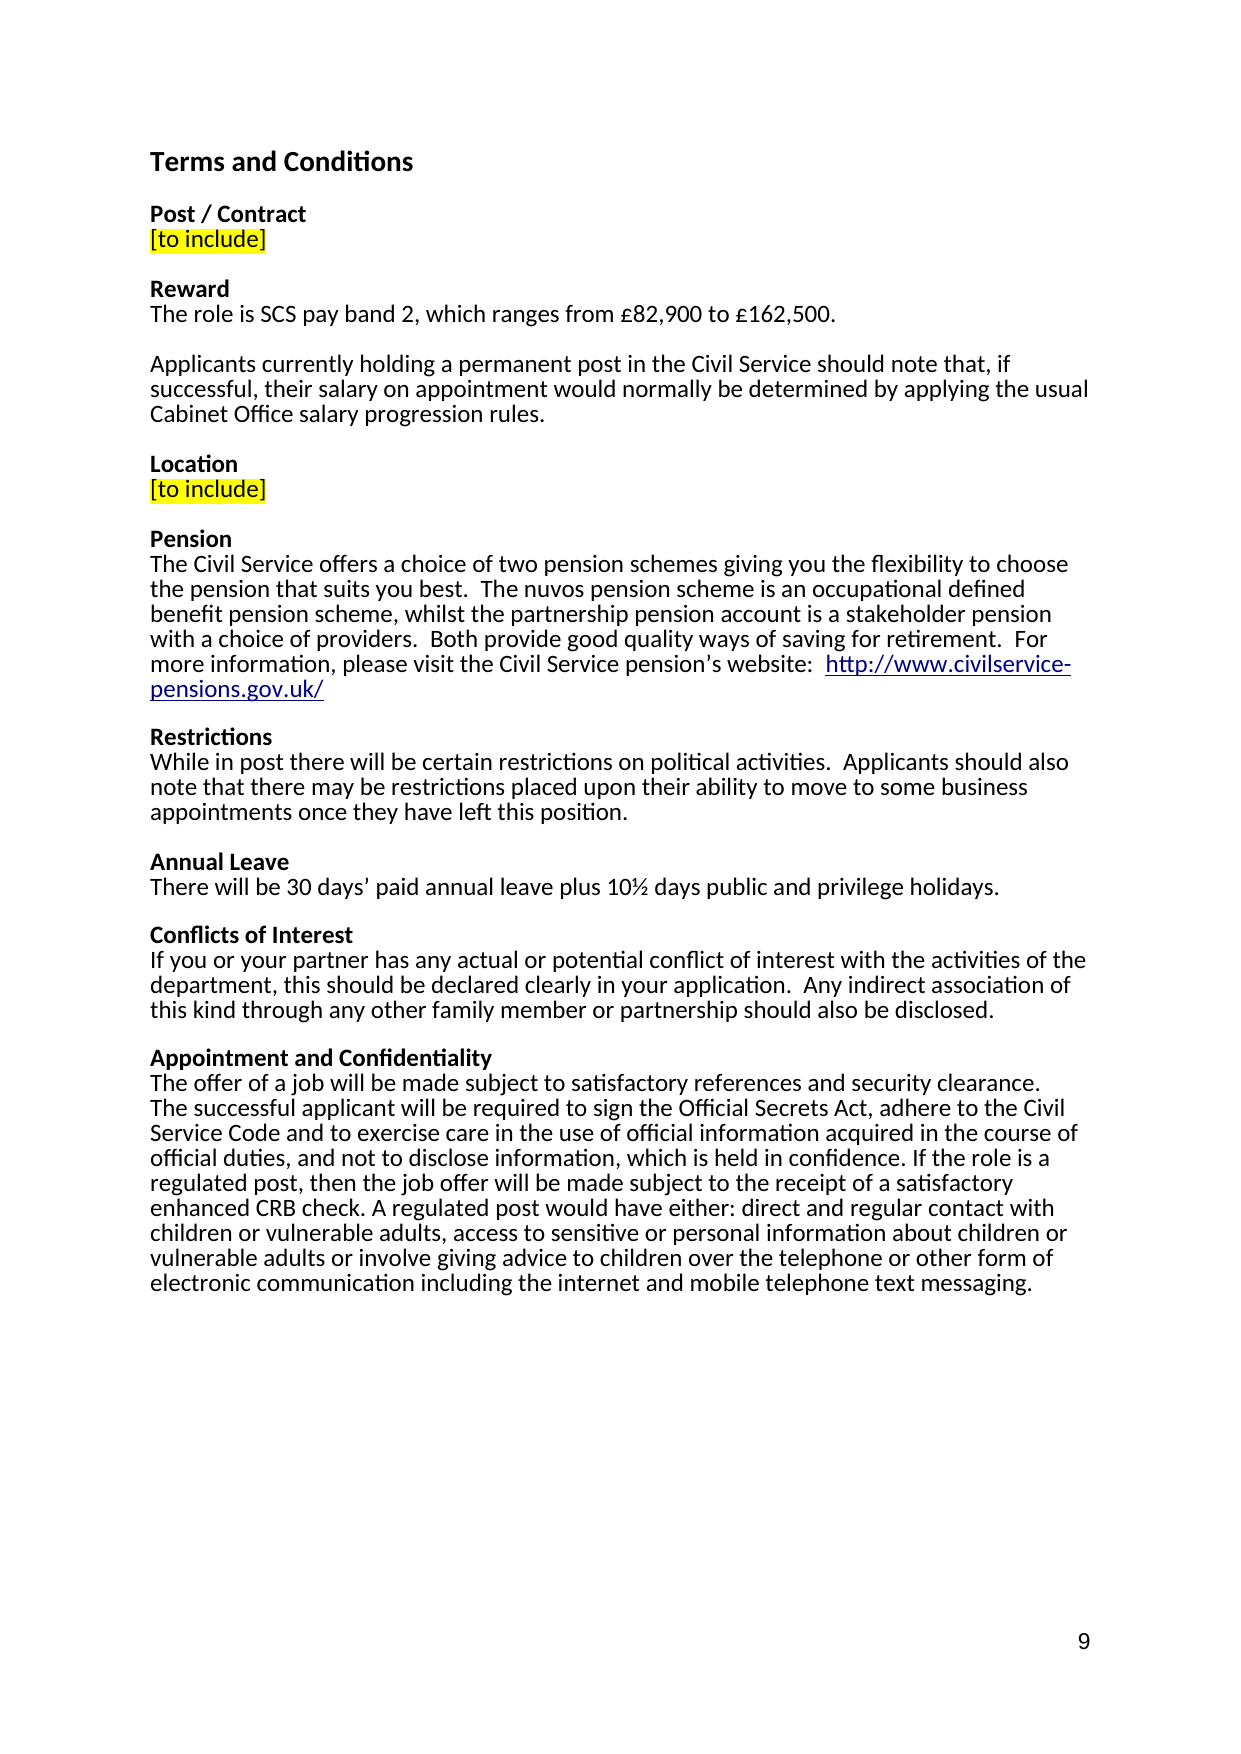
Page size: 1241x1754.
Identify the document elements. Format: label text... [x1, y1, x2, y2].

text Pension The Civil Service offers a choice of two pension schemes giving you the flexibility to choose the pension that suits you best. The nuvos pension scheme is an occupational defined benefit pension scheme, whilst the partnership pension account is a stakeholder pension with a choice of providers. Both provide good quality ways of saving for retirement. For more information, please visit the Civil Service pension’s website: http://www.civilservice-pensions.gov.uk/ [150, 529, 1090, 727]
text Terms and Conditions [150, 150, 1090, 179]
text Post / Contract [150, 204, 1090, 229]
text [to include] [150, 479, 1090, 504]
text Applicants currently holding a permanent post in the Civil Service should note that, if successful, their salary on appointment would normally be determined by applying the usual Cabinet Office salary progression rules. [150, 354, 1090, 429]
text Reward The role is SCS pay band 2, which ranges from £82,900 to £162,500. [150, 279, 1090, 329]
text Location [150, 454, 1090, 479]
text Appointment and Confidentiality The offer of a job will be made subject to satisfactory references and security clearance. The successful applicant will be required to sign the Official Secrets Act, adhere to the Civil Service Code and to exercise care in the use of official information acquired in the course of official duties, and not to disclose information, which is held in confidence. If the role is a regulated post, then the job offer will be made subject to the receipt of a satisfactory enhanced CRB check. A regulated post would have either: direct and regular contact with children or vulnerable adults, access to sensitive or personal information about children or vulnerable adults or involve giving advice to children over the telephone or other form of electronic communication including the internet and mobile telephone text messaging. [150, 1048, 1090, 1298]
text [to include] [150, 229, 1090, 254]
text Restrictions While in post there will be certain restrictions on political activities. Applicants should also note that there may be restrictions placed upon their ability to move to some business appointments once they have left this position. Annual Leave There will be 30 days’ paid annual leave plus 10½ days public and privilege holidays. [150, 727, 1090, 925]
text If you or your partner has any actual or potential conflict of interest with the activities of the department, this should be declared clearly in your application. Any indirect association of this kind through any other family member or partnership should also be disclosed. [150, 950, 1090, 1048]
text Conflicts of Interest [150, 925, 1090, 950]
